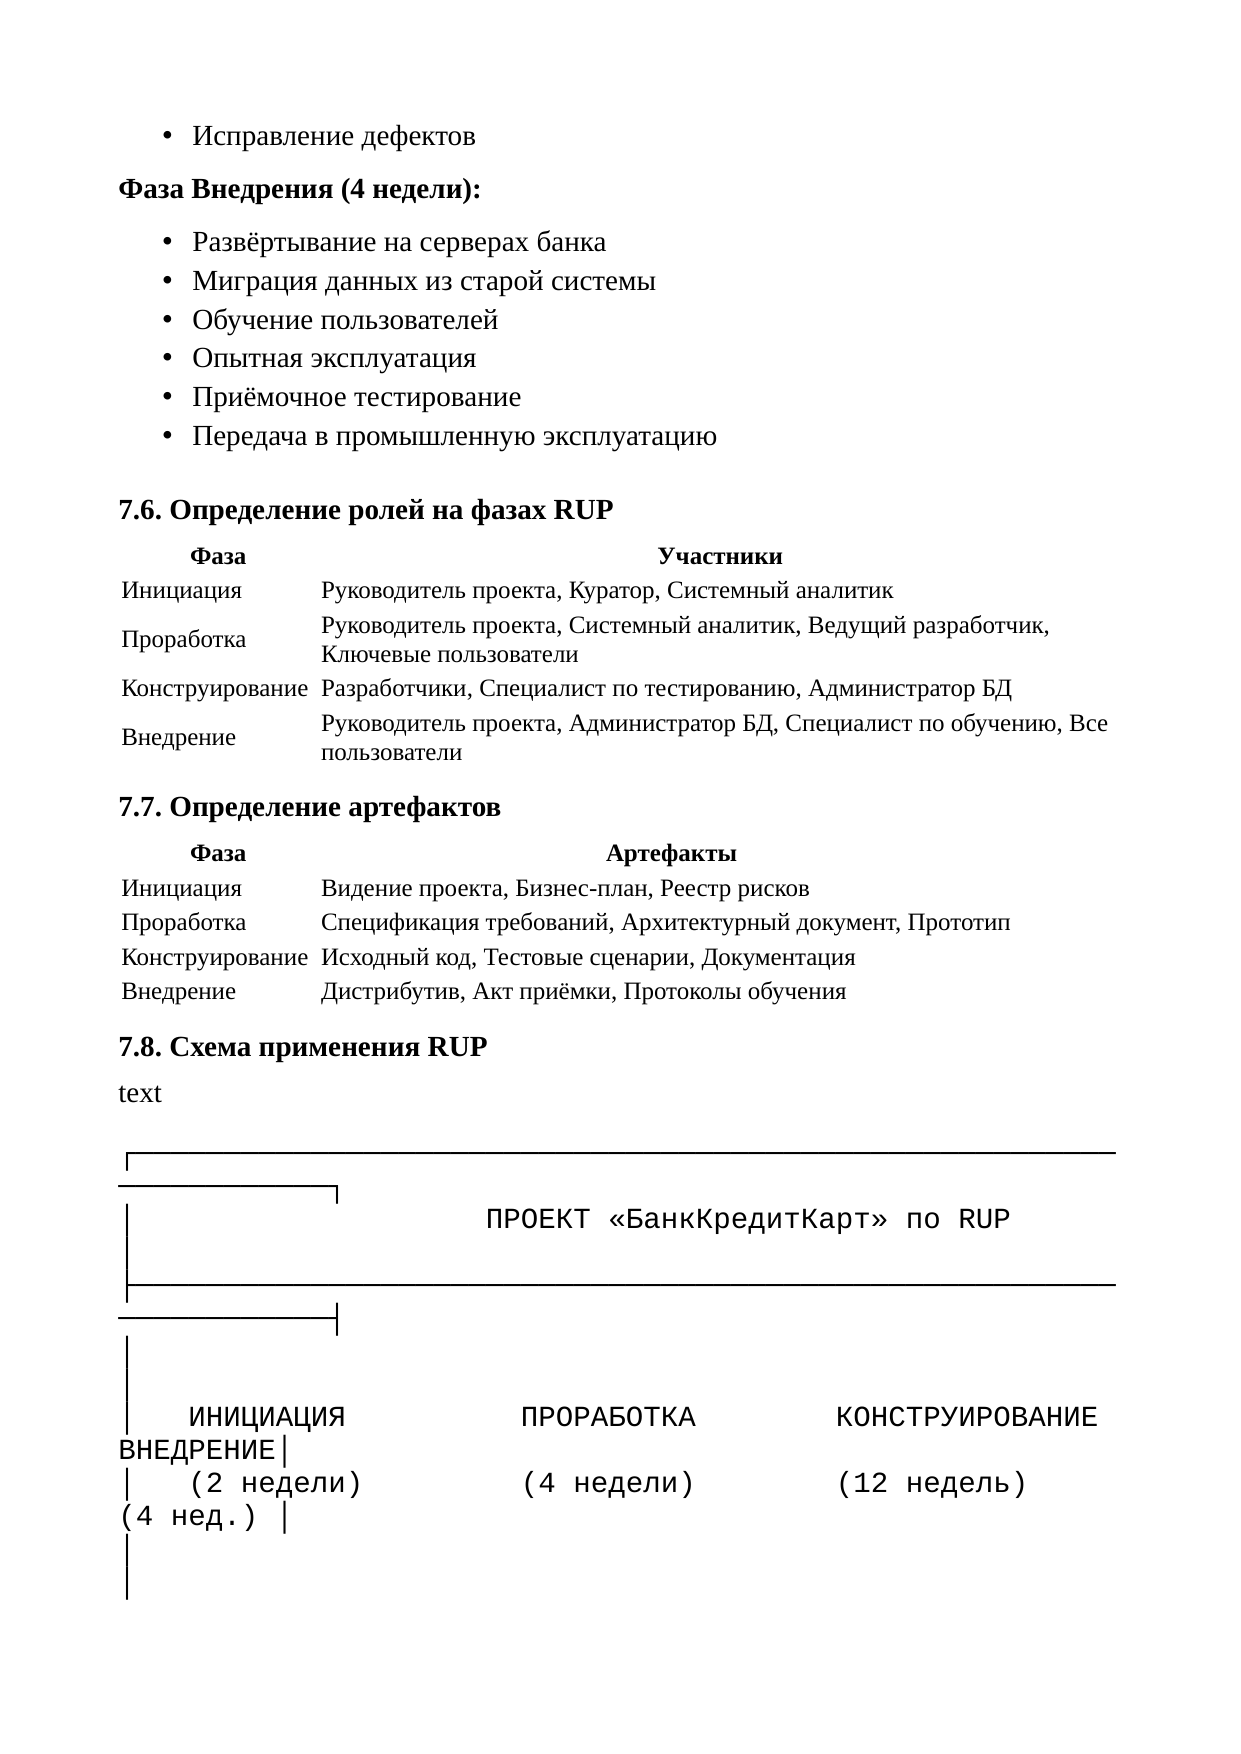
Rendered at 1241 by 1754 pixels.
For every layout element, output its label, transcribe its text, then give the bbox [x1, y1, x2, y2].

table_cell Проработка [118, 904, 318, 939]
list Приёмочное тестирование [162, 379, 1122, 413]
table_cell Разработчики, Специалист по тестированию, Администратор БД [318, 670, 1122, 705]
table_cell Внедрение [118, 705, 318, 768]
text ┌────────────────────────────────────────────────────────────────────┐ [118, 1138, 1122, 1204]
text │ │ [128, 1336, 1122, 1402]
list Опытная эксплуатация [162, 340, 1122, 374]
text ├────────────────────────────────────────────────────────────────────┤ [118, 1270, 1122, 1336]
subtitle 7.6. Определение ролей на фазах RUP [118, 492, 1122, 525]
table_cell Дистрибутив, Акт приёмки, Протоколы обучения [318, 974, 1025, 1008]
table_header Фаза [118, 835, 318, 870]
table_cell Руководитель проекта, Куратор, Системный аналитик [318, 573, 1122, 607]
text Фаза Внедрения (4 недели): [118, 171, 1122, 205]
text │ ПРОЕКТ «БанкКредитКарт» по RUP │ [128, 1204, 1122, 1270]
table_header Участники [318, 538, 1122, 572]
table_cell Конструирование [118, 939, 318, 973]
table_cell Исходный код, Тестовые сценарии, Документация [318, 939, 1025, 973]
text │ │ [128, 1534, 1122, 1600]
table_cell Руководитель проекта, Системный аналитик, Ведущий разработчик, Ключевые пользователи [318, 607, 1122, 670]
table_cell Внедрение [118, 974, 318, 1008]
subtitle 7.7. Определение артефактов [118, 789, 1122, 823]
text text [118, 1075, 1122, 1108]
list Развёртывание на серверах банка [162, 224, 1122, 258]
text │ (2 недели) (4 недели) (12 недель) (4 нед.) │ [118, 1468, 1122, 1534]
subtitle 7.8. Схема применения RUP [118, 1029, 1122, 1062]
table_cell Инициация [118, 573, 318, 607]
text │ │ [118, 1336, 126, 1402]
list Передача в промышленную эксплуатацию [162, 418, 1122, 451]
table_cell Видение проекта, Бизнес-план, Реестр рисков [318, 870, 1025, 904]
list Обучение пользователей [162, 302, 1122, 335]
table_cell Инициация [118, 870, 318, 904]
list Исправление дефектов [162, 118, 1122, 152]
text │ ИНИЦИАЦИЯ ПРОРАБОТКА КОНСТРУИРОВАНИЕ ВНЕДРЕНИЕ│ [118, 1402, 1122, 1468]
table_header Фаза [118, 538, 318, 572]
table_header Артефакты [318, 835, 1025, 870]
table_cell Спецификация требований, Архитектурный документ, Прототип [318, 904, 1025, 939]
table_cell Проработка [118, 607, 318, 670]
table_cell Конструирование [118, 670, 318, 705]
text │ │ [118, 1534, 126, 1600]
table_cell Руководитель проекта, Администратор БД, Специалист по обучению, Все пользователи [318, 705, 1122, 768]
list Миграция данных из старой системы [162, 263, 1122, 297]
